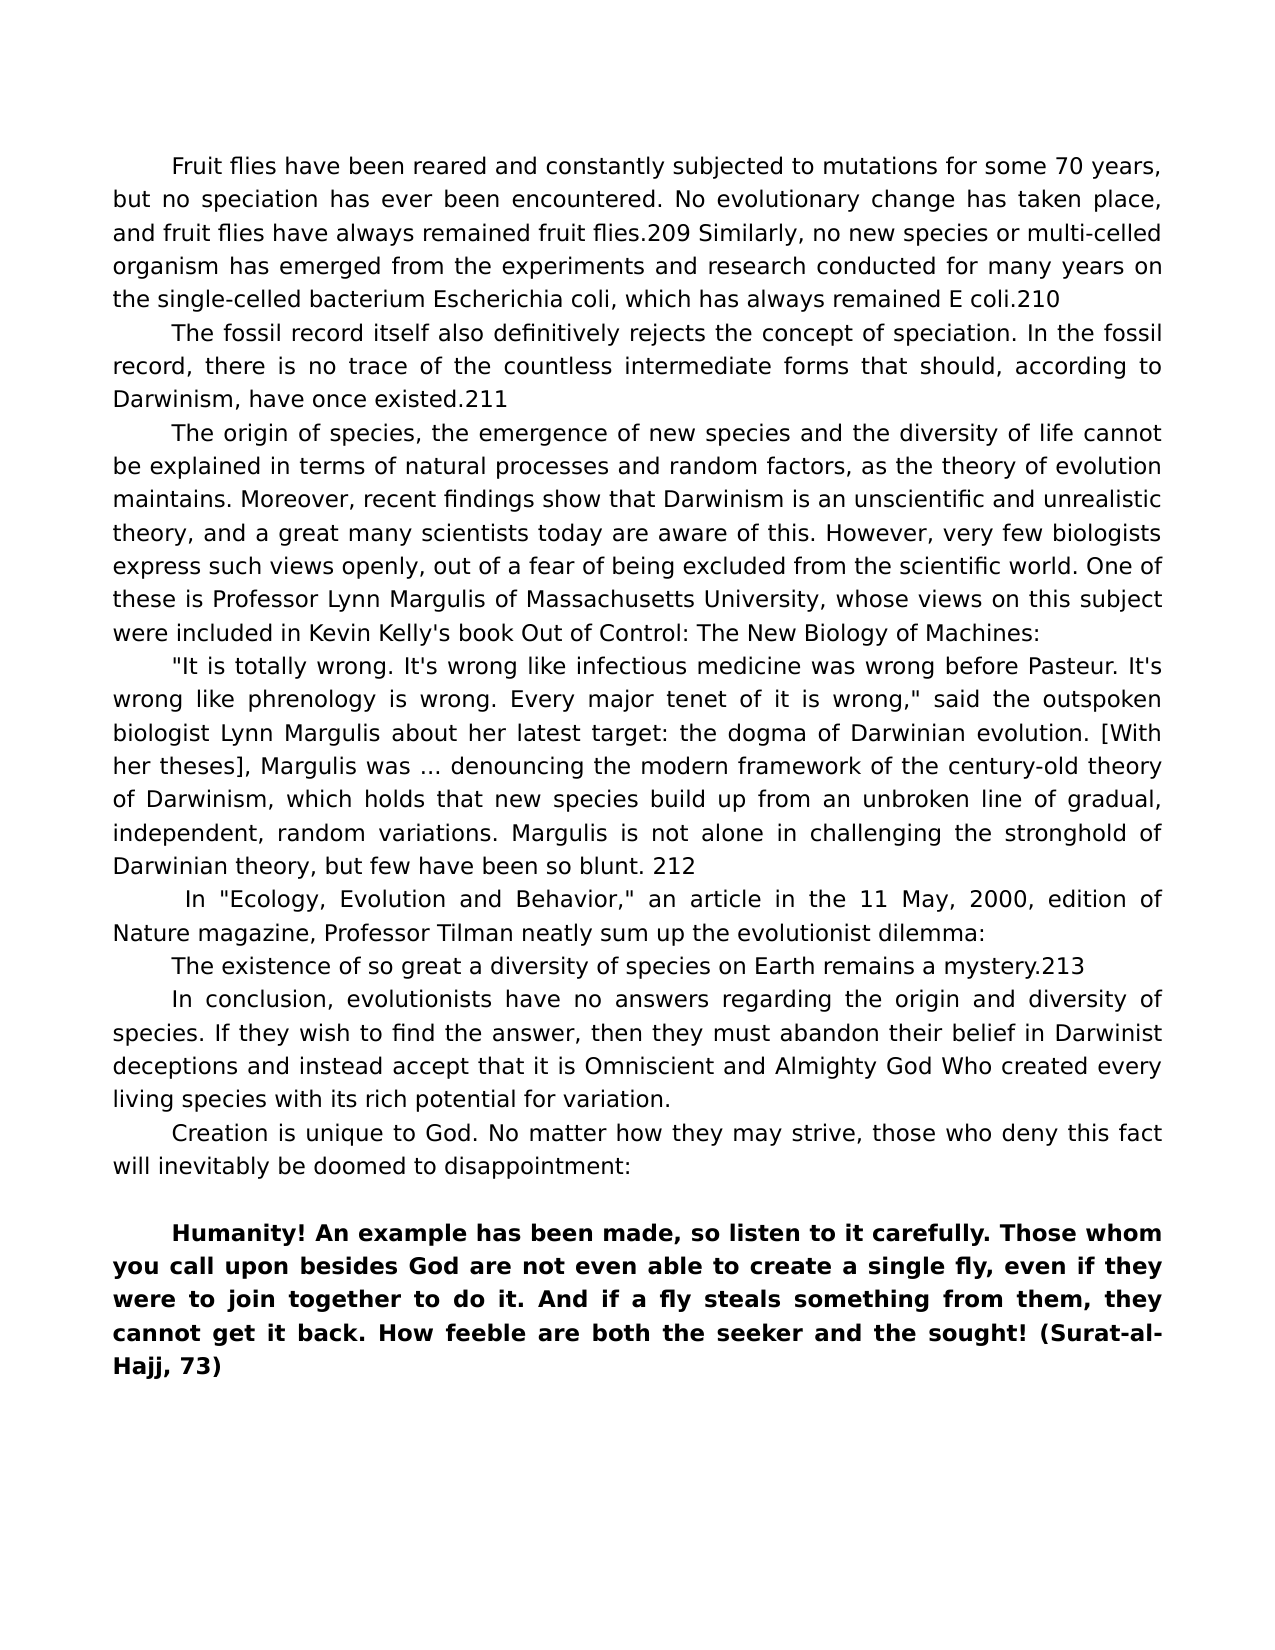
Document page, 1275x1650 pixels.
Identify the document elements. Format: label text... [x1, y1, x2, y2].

text The fossil record itself also definitively rejects the concept of speciation. In the fossil record, there is no trace of the countless intermediate forms that should, according to Darwinism, have once existed.211 [112, 314, 1163, 414]
text "It is totally wrong. It's wrong like infectious medicine was wrong before Pasteur. It's wrong like phrenology is wrong. Every major tenet of it is wrong," said the outspoken biologist Lynn Margulis about her latest target: the dogma of Darwinian evolution. [With her theses], Margulis was ... denouncing the modern framework of the century-old theory of Darwinism, which holds that new species build up from an unbroken line of gradual, independent, random variations. Margulis is not alone in challenging the stronghold of Darwinian theory, but few have been so blunt. 212 [112, 648, 1163, 881]
text Fruit flies have been reared and constantly subjected to mutations for some 70 years, but no speciation has ever been encountered. No evolutionary change has taken place, and fruit flies have always remained fruit flies.209 Similarly, no new species or multi-celled organism has emerged from the experiments and research conducted for many years on the single-celled bacterium Escherichia coli, which has always remained E coli.210 [112, 148, 1163, 314]
text The existence of so great a diversity of species on Earth remains a mystery.213 [112, 948, 1163, 981]
text In "Ecology, Evolution and Behavior," an article in the 11 May, 2000, edition of Nature magazine, Professor Tilman neatly sum up the evolutionist dilemma: [112, 881, 1163, 948]
text Humanity! An example has been made, so listen to it carefully. Those whom you call upon besides God are not even able to create a single fly, even if they were to join together to do it. And if a fly steals something from them, they cannot get it back. How feeble are both the seeker and the sought! (Surat-al-Hajj, 73) [112, 1214, 1163, 1381]
text In conclusion, evolutionists have no answers regarding the origin and diversity of species. If they wish to find the answer, then they must abandon their belief in Darwinist deceptions and instead accept that it is Omniscient and Almighty God Who created every living species with its rich potential for variation. [112, 981, 1163, 1114]
text The origin of species, the emergence of new species and the diversity of life cannot be explained in terms of natural processes and random factors, as the theory of evolution maintains. Moreover, recent findings show that Darwinism is an unscientific and unrealistic theory, and a great many scientists today are aware of this. However, very few biologists express such views openly, out of a fear of being excluded from the scientific world. One of these is Professor Lynn Margulis of Massachusetts University, whose views on this subject were included in Kevin Kelly's book Out of Control: The New Biology of Machines: [112, 414, 1163, 648]
text Creation is unique to God. No matter how they may strive, those who deny this fact will inevitably be doomed to disappointment: [112, 1114, 1163, 1181]
